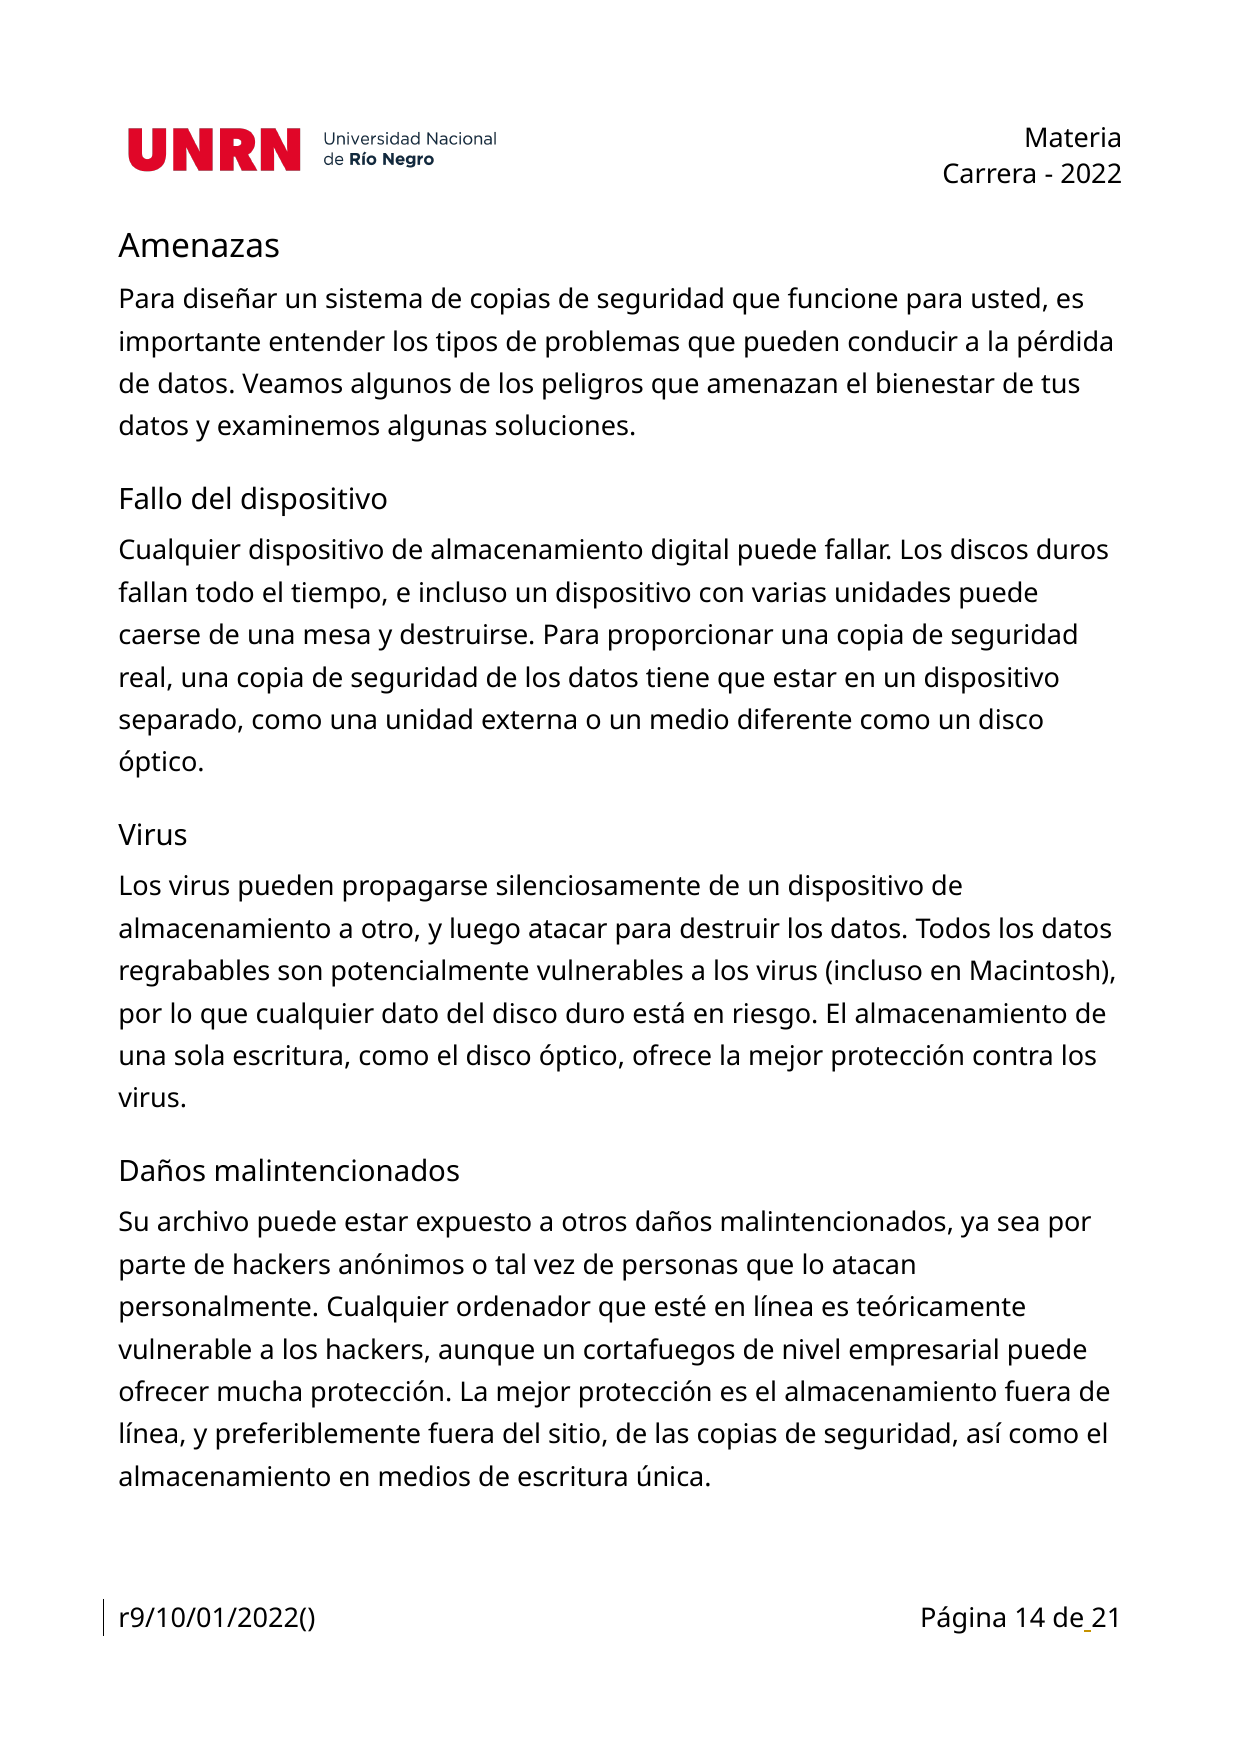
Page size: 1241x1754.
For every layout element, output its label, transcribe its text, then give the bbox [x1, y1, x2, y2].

subtitle Amenazas [118, 221, 1122, 267]
text Para diseñar un sistema de copias de seguridad que funcione para usted, es importante entender los tipos de problemas que pueden conducir a la pérdida de datos. Veamos algunos de los peligros que amenazan el bienestar de tus datos y examinemos algunas soluciones. [118, 279, 1122, 444]
subtitle Daños malintencionados [118, 1150, 1122, 1190]
text Cualquier dispositivo de almacenamiento digital puede fallar. Los discos duros fallan todo el tiempo, e incluso un dispositivo con varias unidades puede caerse de una mesa y destruirse. Para proporcionar una copia de seguridad real, una copia de seguridad de los datos tiene que estar en un dispositivo separado, como una unidad externa o un medio diferente como un disco óptico. [118, 531, 1122, 780]
text Su archivo puede estar expuesto a otros daños malintencionados, ya sea por parte de hackers anónimos o tal vez de personas que lo atacan personalmente. Cualquier ordenador que esté en línea es teóricamente vulnerable a los hackers, aunque un cortafuegos de nivel empresarial puede ofrecer mucha protección. La mejor protección es el almacenamiento fuera de línea, y preferiblemente fuera del sitio, de las copias de seguridad, así como el almacenamiento en medios de escritura única. [118, 1203, 1122, 1494]
subtitle Virus [118, 814, 1122, 854]
subtitle Fallo del dispositivo [118, 478, 1122, 518]
text Los virus pueden propagarse silenciosamente de un dispositivo de almacenamiento a otro, y luego atacar para destruir los datos. Todos los datos regrabables son potencialmente vulnerables a los virus (incluso en Macintosh), por lo que cualquier dato del disco duro está en riesgo. El almacenamiento de una sola escritura, como el disco óptico, ofrece la mejor protección contra los virus. [118, 867, 1122, 1116]
picture [118, 118, 505, 180]
